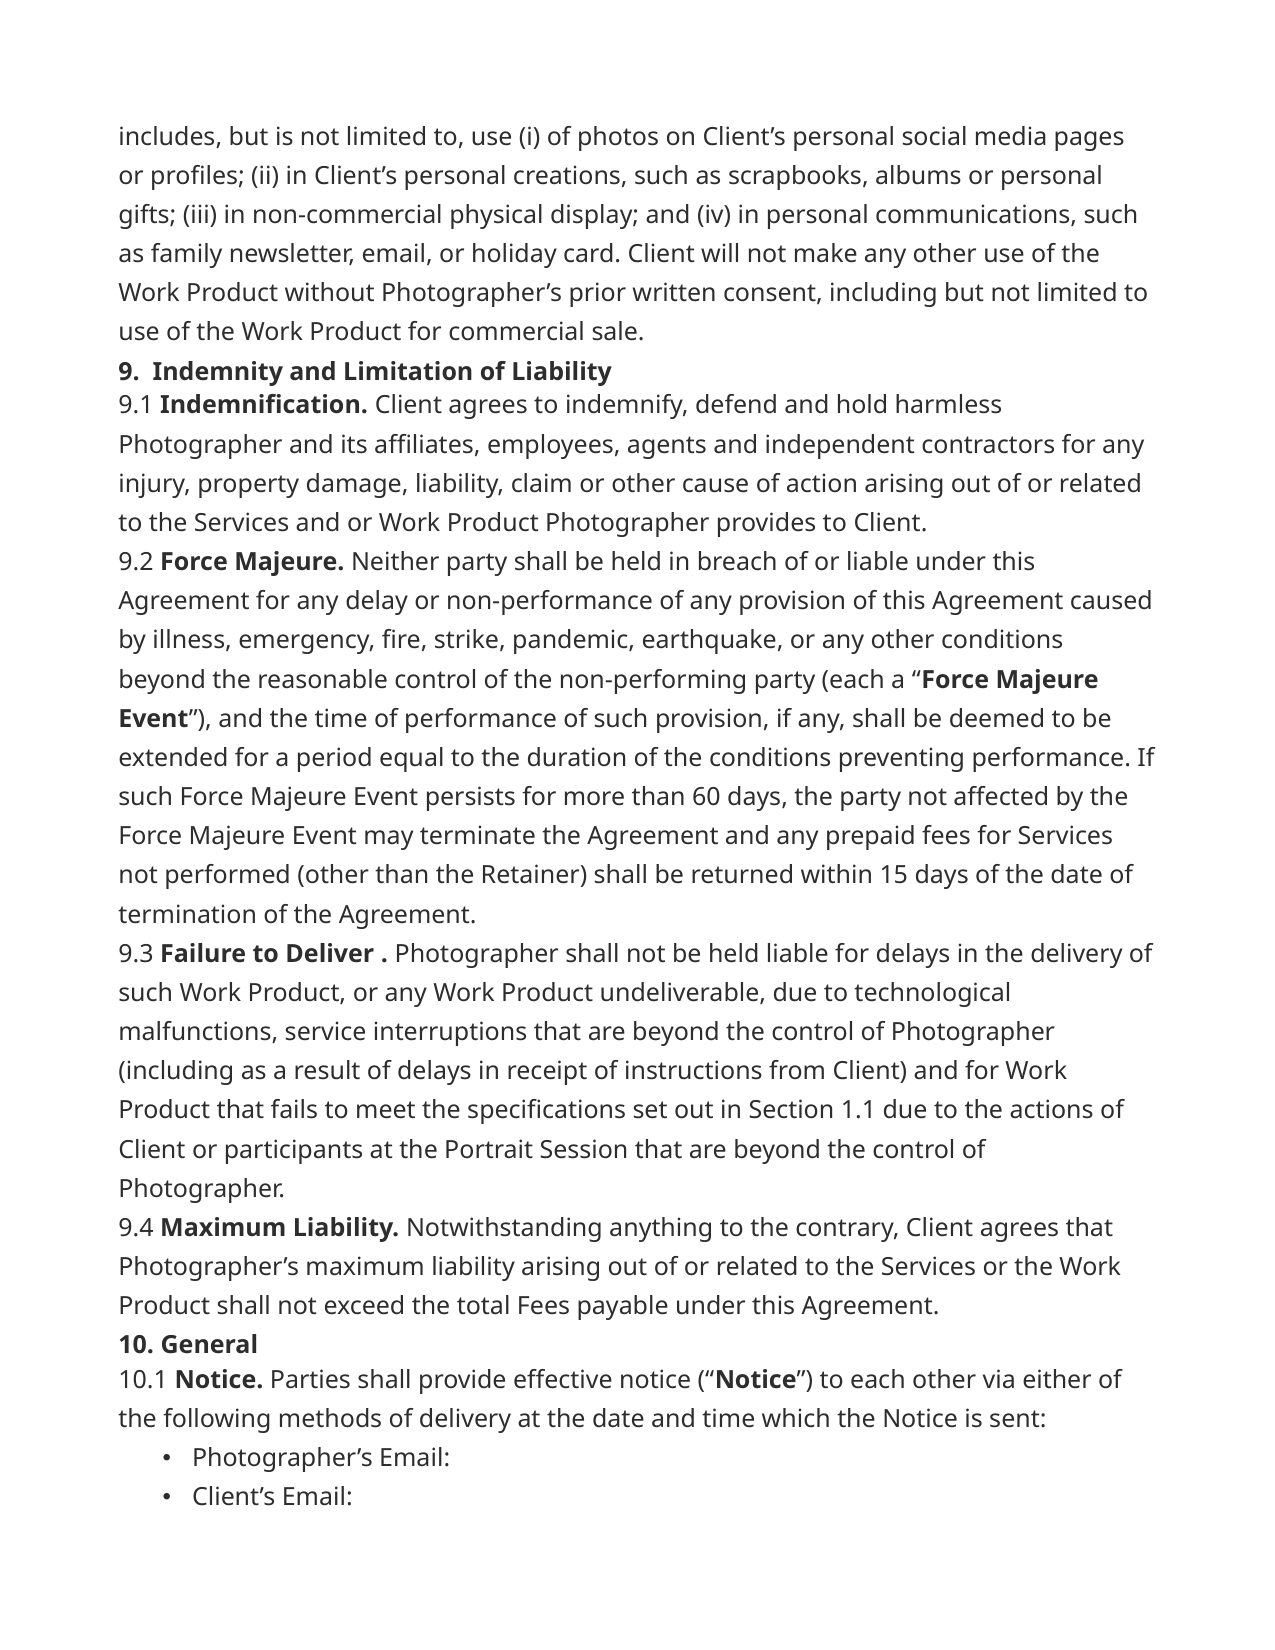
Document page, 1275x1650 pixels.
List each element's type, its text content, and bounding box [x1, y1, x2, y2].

text 9.3 Failure to Deliver . Photographer shall not be held liable for delays in the delivery of such Work Product, or any Work Product undeliverable, due to technological malfunctions, service interruptions that are beyond the control of Photographer (including as a result of delays in receipt of instructions from Client) and for Work Product that fails to meet the specifications set out in Section 1.1 due to the actions of Client or participants at the Portrait Session that are beyond the control of Photographer. [118, 936, 1157, 1204]
list Photographer’s Email: [162, 1439, 1157, 1474]
subtitle 9. Indemnity and Limitation of Liability [118, 353, 1157, 387]
subtitle 10. General [118, 1327, 1157, 1361]
text 9.2 Force Majeure. Neither party shall be held in breach of or liable under this Agreement for any delay or non-performance of any provision of this Agreement caused by illness, emergency, fire, strike, pandemic, earthquake, or any other conditions beyond the reasonable control of the non-performing party (each a “Force Majeure Event”), and the time of performance of such provision, if any, shall be deemed to be extended for a period equal to the duration of the conditions preventing performance. If such Force Majeure Event persists for more than 60 days, the party not affected by the Force Majeure Event may terminate the Agreement and any prepaid fees for Services not performed (other than the Retainer) shall be returned within 15 days of the date of termination of the Agreement. [118, 544, 1157, 930]
text 10.1 Notice. Parties shall provide effective notice (“Notice”) to each other via either of the following methods of delivery at the date and time which the Notice is sent: [118, 1361, 1157, 1434]
text 9.1 Indemnification. Client agrees to indemnify, defend and hold harmless Photographer and its affiliates, employees, agents and independent contractors for any injury, property damage, liability, claim or other cause of action arising out of or related to the Services and or Work Product Photographer provides to Client. [118, 387, 1157, 539]
list Client’s Email: [162, 1479, 1157, 1513]
text includes, but is not limited to, use (i) of photos on Client’s personal social media pages or profiles; (ii) in Client’s personal creations, such as scrapbooks, albums or personal gifts; (iii) in non-commercial physical display; and (iv) in personal communications, such as family newsletter, email, or holiday card. Client will not make any other use of the Work Product without Photographer’s prior written consent, including but not limited to use of the Work Product for commercial sale. [118, 118, 1157, 348]
text 9.4 Maximum Liability. Notwithstanding anything to the contrary, Client agrees that Photographer’s maximum liability arising out of or related to the Services or the Work Product shall not exceed the total Fees payable under this Agreement. [118, 1210, 1157, 1322]
